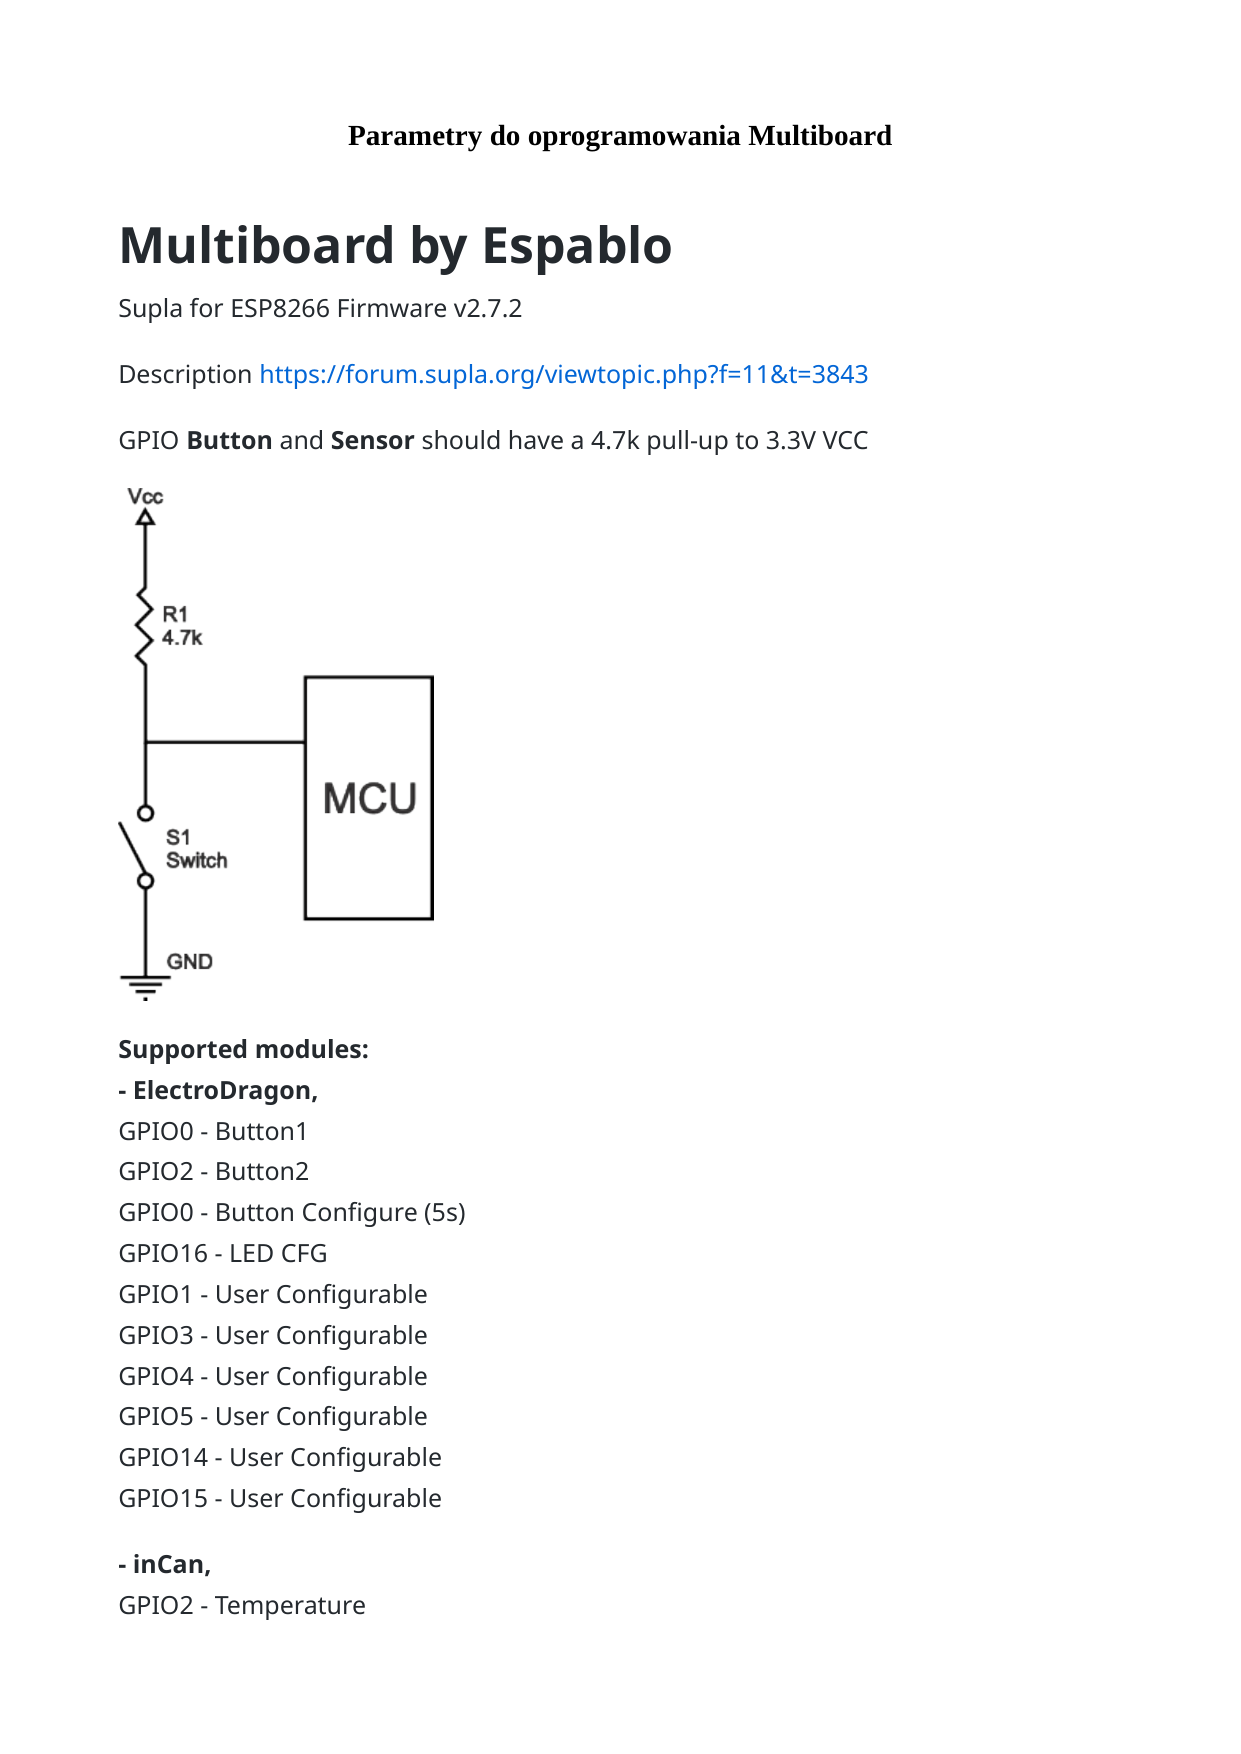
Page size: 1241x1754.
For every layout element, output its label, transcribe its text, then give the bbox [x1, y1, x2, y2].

text - inCan, GPIO2 - Temperature [118, 1547, 1122, 1621]
subtitle Multiboard by Espablo [118, 210, 1122, 278]
text Supported modules: - ElectroDragon, GPIO0 - Button1 GPIO2 - Button2 GPIO0 - Button Configure (5s) GPIO16 - LED CFG GPIO1 - User Configurable GPIO3 - User Configurable GPIO4 - User Configurable GPIO5 - User Configurable GPIO14 - User Configurable GPIO15 - User Configurable [118, 1032, 1122, 1515]
text GPIO Button and Sensor should have a 4.7k pull-up to 3.3V VCC [118, 422, 1122, 457]
text Description https://forum.supla.org/viewtopic.php?f=11&t=3843 [118, 357, 1122, 391]
text Parametry do oprogramowania Multiboard [118, 118, 1122, 152]
picture [118, 488, 434, 1001]
text Supla for ESP8266 Firmware v2.7.2 [118, 291, 1122, 325]
